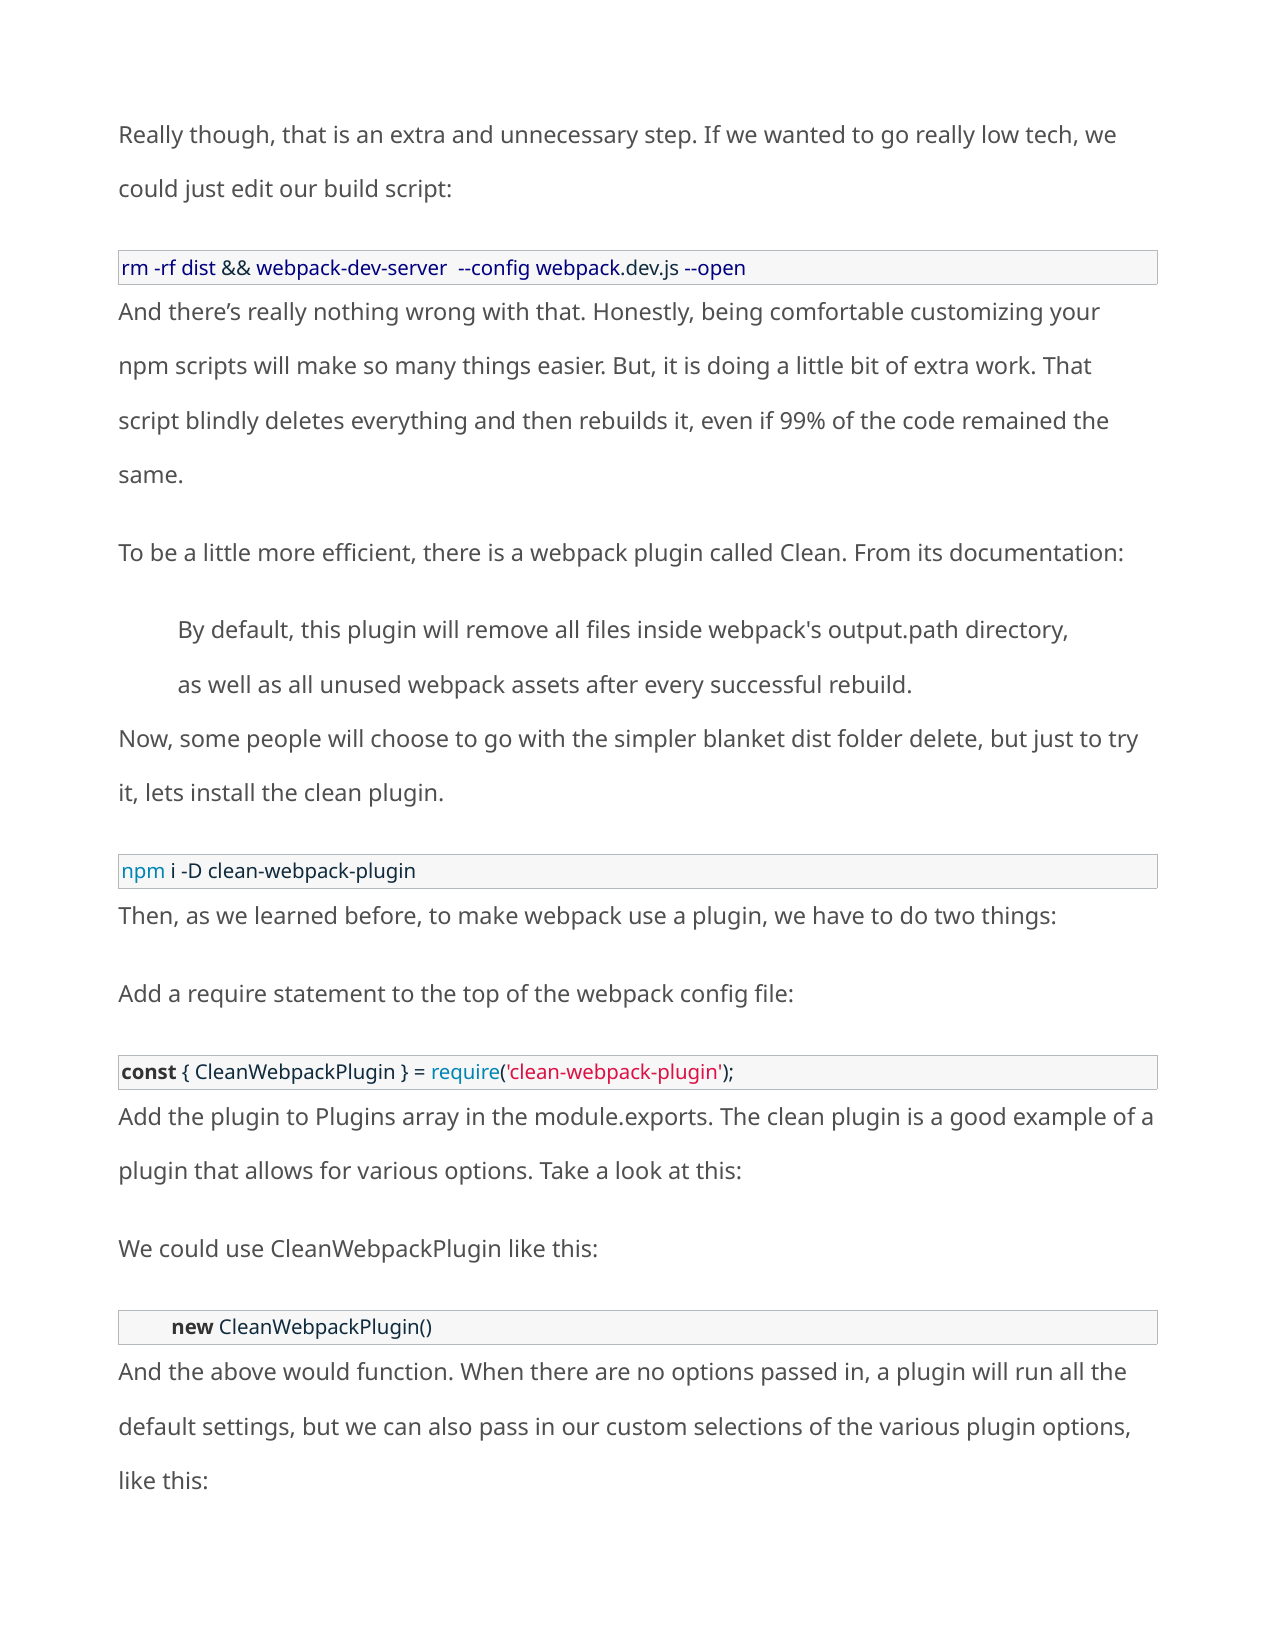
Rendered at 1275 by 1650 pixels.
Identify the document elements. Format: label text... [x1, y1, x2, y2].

text Really though, that is an extra and unnecessary step. If we wanted to go really low tech, we could just edit our build script: [118, 118, 1157, 204]
text And the above would function. When there are no options passed in, a plugin will run all the default settings, but we can also pass in our custom selections of the various plugin options, like this: [118, 1356, 1157, 1496]
text Add a require statement to the top of the webpack config file: [118, 977, 1157, 1009]
text To be a little more efficient, there is a webpack plugin called Clean. From its documentation: [118, 536, 1157, 568]
text new CleanWebpackPlugin() [119, 1311, 1157, 1344]
text And there’s really nothing wrong with that. Honestly, being comfortable customizing your npm scripts will make so many things easier. But, it is doing a little bit of extra work. That script blindly deletes everything and then rebuilds it, even if 99% of the code remained the same. [118, 295, 1157, 490]
text By default, this plugin will remove all files inside webpack's output.path directory, as well as all unused webpack assets after every successful rebuild. [177, 614, 1098, 700]
text const { CleanWebpackPlugin } = require('clean-webpack-plugin'); [119, 1056, 1157, 1089]
text rm -rf dist && webpack-dev-server --config webpack.dev.js --open [119, 251, 1157, 284]
text Now, some people will choose to go with the simpler blanket dist folder delete, but just to try it, lets install the clean plugin. [118, 722, 1157, 808]
text We could use CleanWebpackPlugin like this: [118, 1232, 1157, 1264]
text Then, as we learned before, to make webpack use a plugin, we have to do two things: [118, 899, 1157, 931]
text npm i -D clean-webpack-plugin [119, 855, 1157, 888]
text Add the plugin to Plugins array in the module.exports. The clean plugin is a good example of a plugin that allows for various options. Take a look at this: [118, 1100, 1157, 1186]
